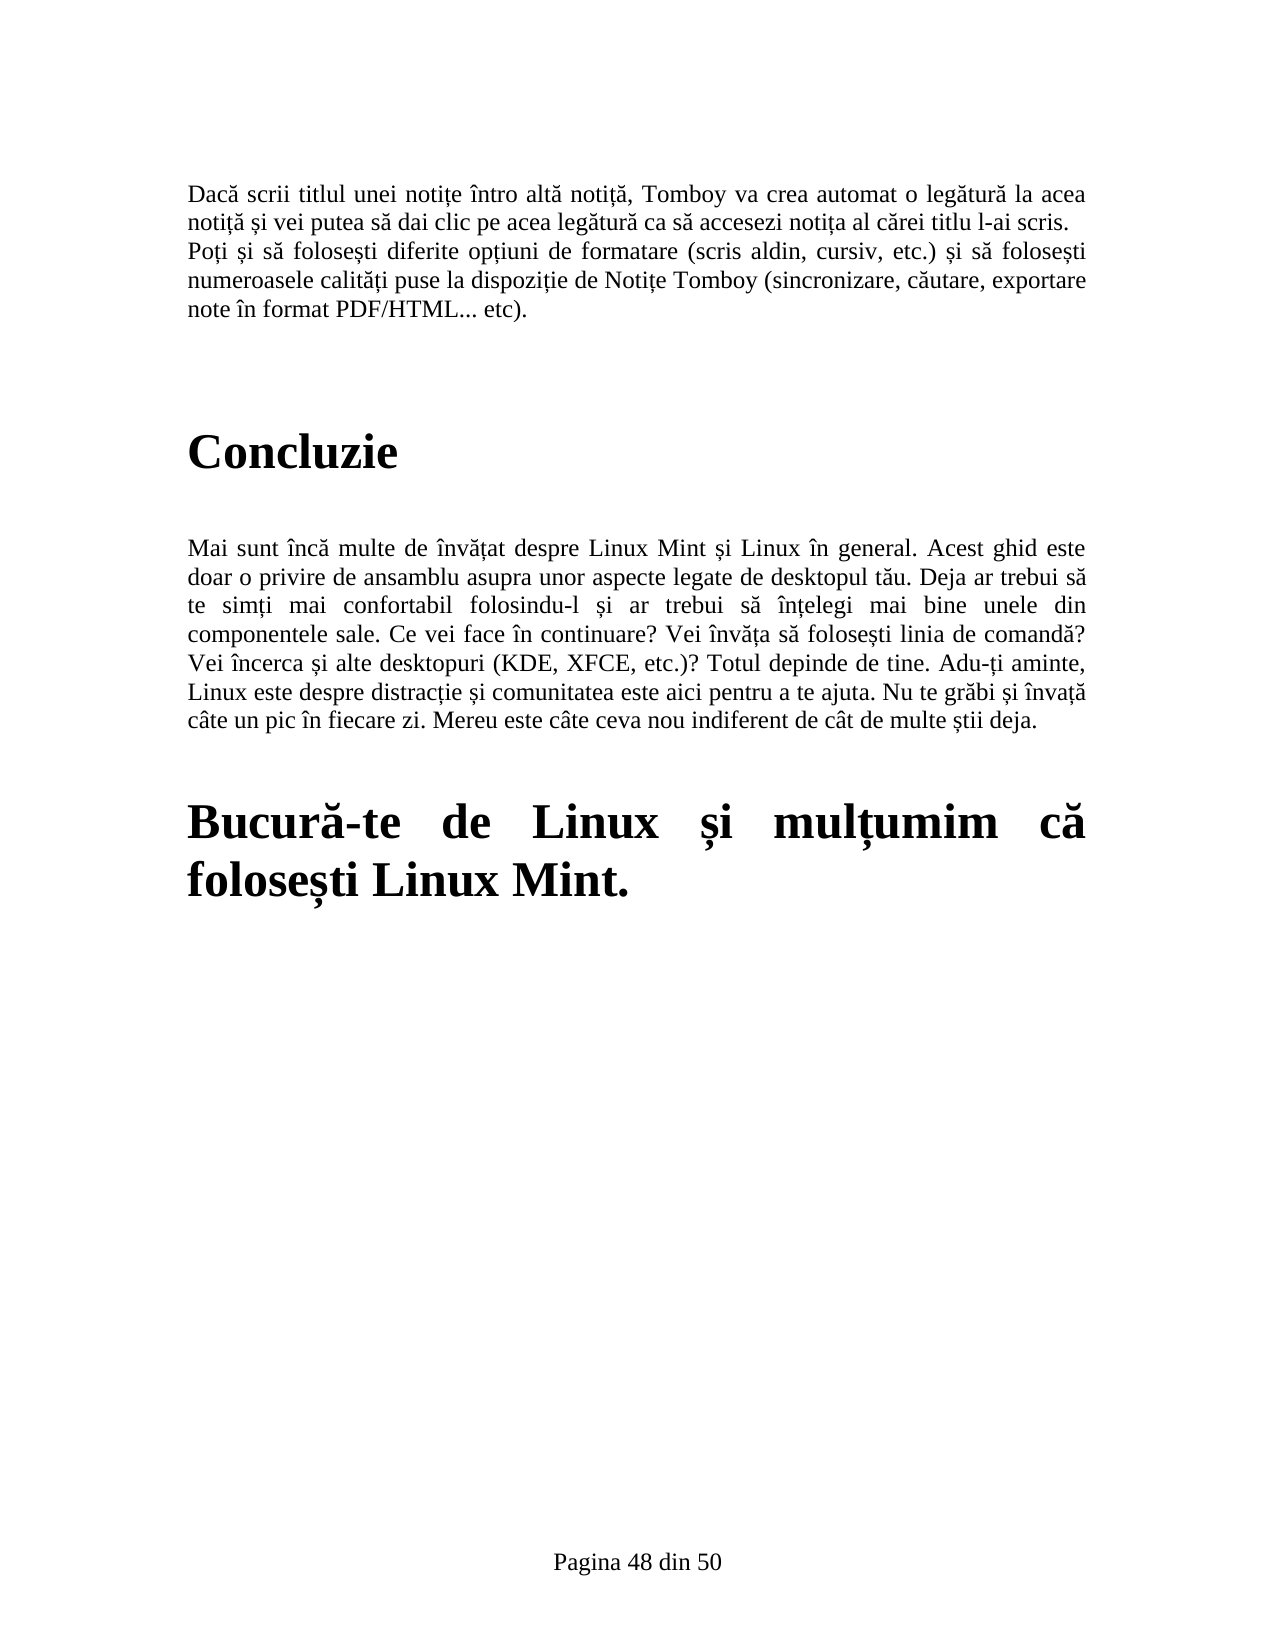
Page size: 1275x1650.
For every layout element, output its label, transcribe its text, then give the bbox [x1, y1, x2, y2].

text Dacă scrii titlul unei notițe întro altă notiță, Tomboy va crea automat o legătură la acea notiță și vei putea să dai clic pe acea legătură ca să accesezi notița al cărei titlu l-ai scris. [187, 179, 1087, 236]
subtitle Concluzie [187, 422, 1087, 479]
text Mai sunt încă multe de învățat despre Linux Mint și Linux în general. Acest ghid este doar o privire de ansamblu asupra unor aspecte legate de desktopul tău. Deja ar trebui să te simți mai confortabil folosindu-l și ar trebui să înțelegi mai bine unele din componentele sale. Ce vei face în continuare? Vei învăța să folosești linia de comandă? Vei încerca și alte desktopuri (KDE, XFCE, etc.)? Totul depinde de tine. Adu-ți aminte, Linux este despre distracție și comunitatea este aici pentru a te ajuta. Nu te grăbi și învață câte un pic în fiecare zi. Mereu este câte ceva nou indiferent de cât de multe știi deja. [187, 533, 1087, 734]
